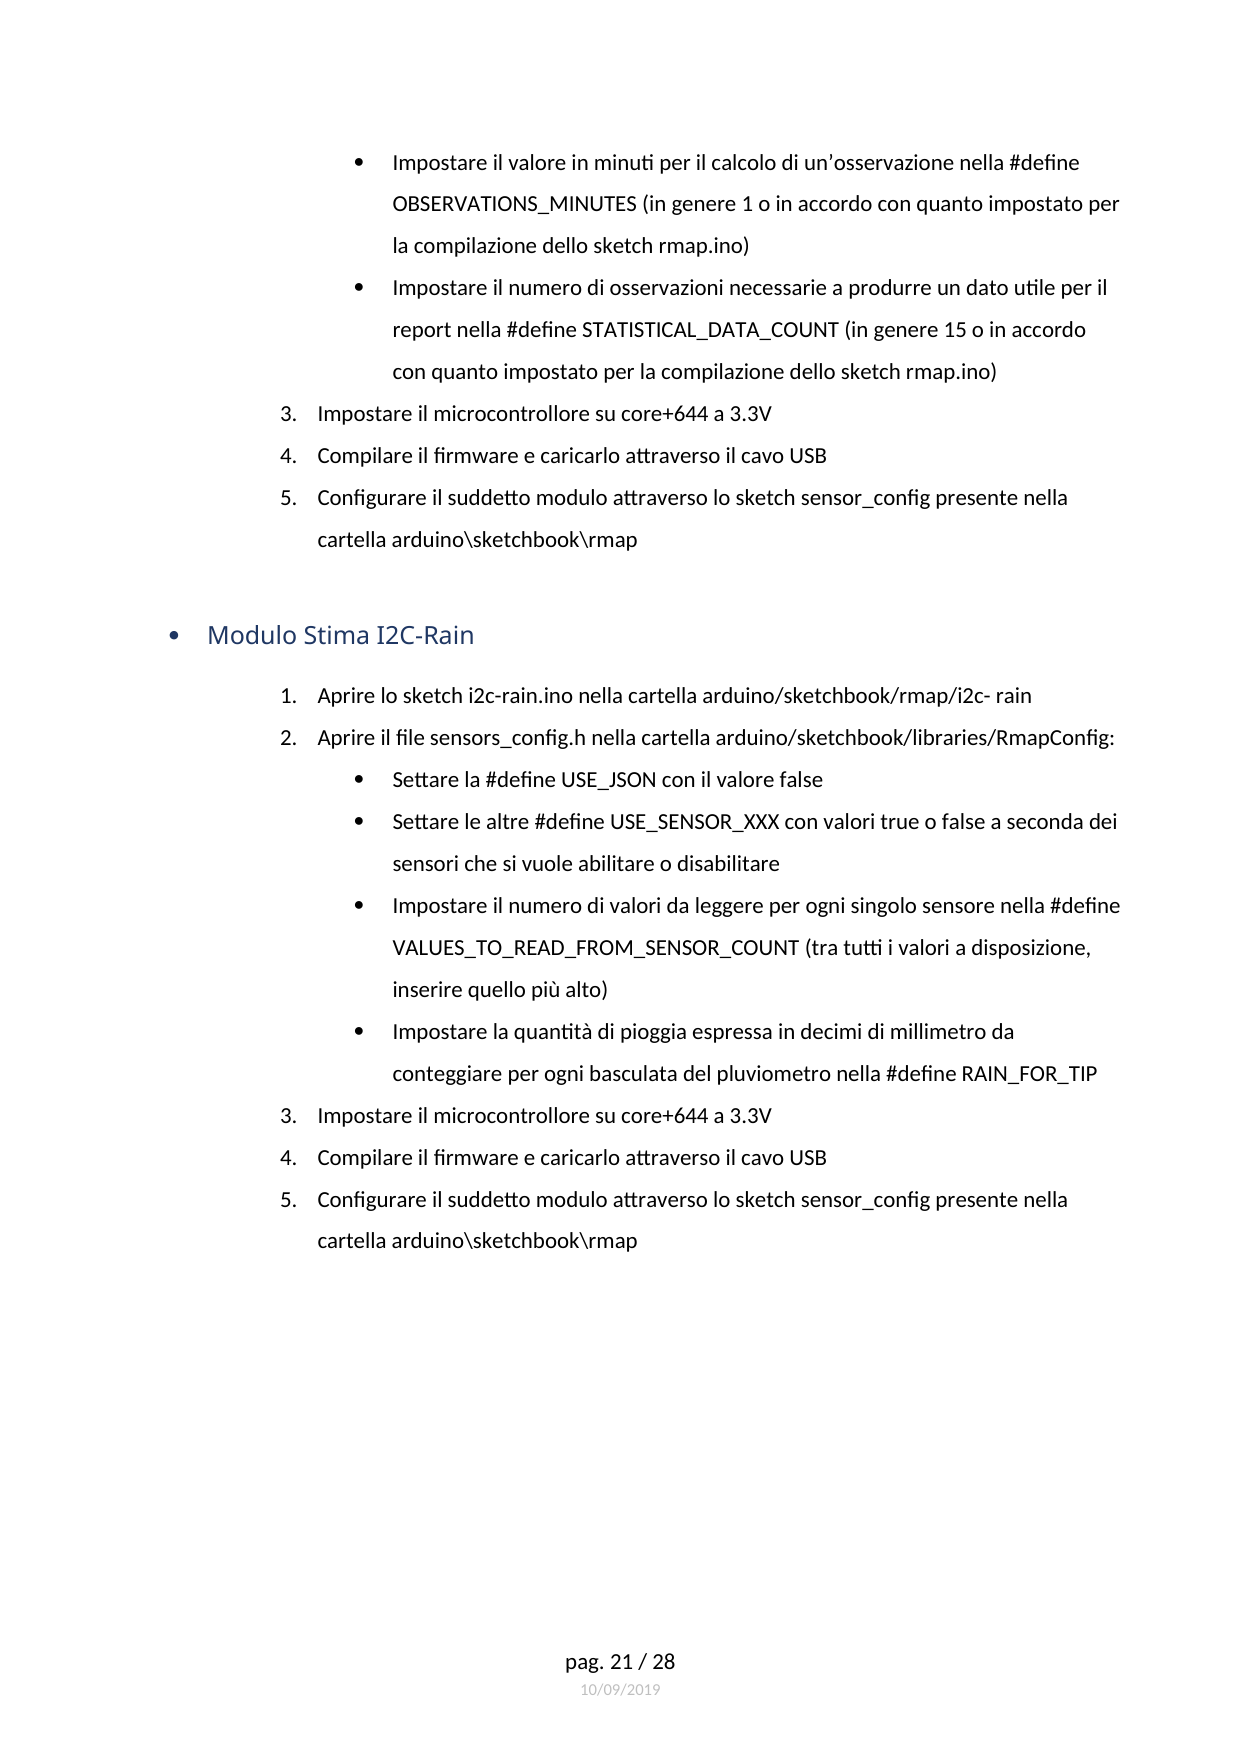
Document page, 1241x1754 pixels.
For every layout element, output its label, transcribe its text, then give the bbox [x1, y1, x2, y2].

list Impostare il numero di osservazioni necessarie a produrre un dato utile per il report nella #define STATISTICAL_DATA_COUNT (in genere 15 o in accordo con quanto impostato per la compilazione dello sketch rmap.ino) [355, 273, 1122, 386]
list Configurare il suddetto modulo attraverso lo sketch sensor_config presente nella cartella arduino\sketchbook\rmap [280, 1185, 1122, 1255]
subtitle Modulo Stima I2C-Rain [169, 617, 1122, 651]
list Compilare il firmware e caricarlo attraverso il cavo USB [280, 441, 1122, 469]
list Aprire lo sketch i2c-rain.ino nella cartella arduino/sketchbook/rmap/i2c- rain [280, 681, 1122, 709]
list Configurare il suddetto modulo attraverso lo sketch sensor_config presente nella cartella arduino\sketchbook\rmap [280, 483, 1122, 553]
list Compilare il firmware e caricarlo attraverso il cavo USB [280, 1143, 1122, 1171]
list Settare la #define USE_JSON con il valore false [355, 765, 1122, 793]
list Impostare il microcontrollore su core+644 a 3.3V [280, 399, 1122, 427]
list Impostare il microcontrollore su core+644 a 3.3V [280, 1101, 1122, 1129]
list Impostare il numero di valori da leggere per ogni singolo sensore nella #define VALUES_TO_READ_FROM_SENSOR_COUNT (tra tutti i valori a disposizione, inserire quello più alto) [355, 891, 1122, 1003]
list Impostare il valore in minuti per il calcolo di un’osservazione nella #define OBSERVATIONS_MINUTES (in genere 1 o in accordo con quanto impostato per la compilazione dello sketch rmap.ino) [355, 148, 1122, 259]
list Settare le altre #define USE_SENSOR_XXX con valori true o false a seconda dei sensori che si vuole abilitare o disabilitare [355, 807, 1122, 877]
list Aprire il file sensors_config.h nella cartella arduino/sketchbook/libraries/RmapConfig: [280, 723, 1122, 751]
list Impostare la quantità di pioggia espressa in decimi di millimetro da conteggiare per ogni basculata del pluviometro nella #define RAIN_FOR_TIP [355, 1017, 1122, 1087]
